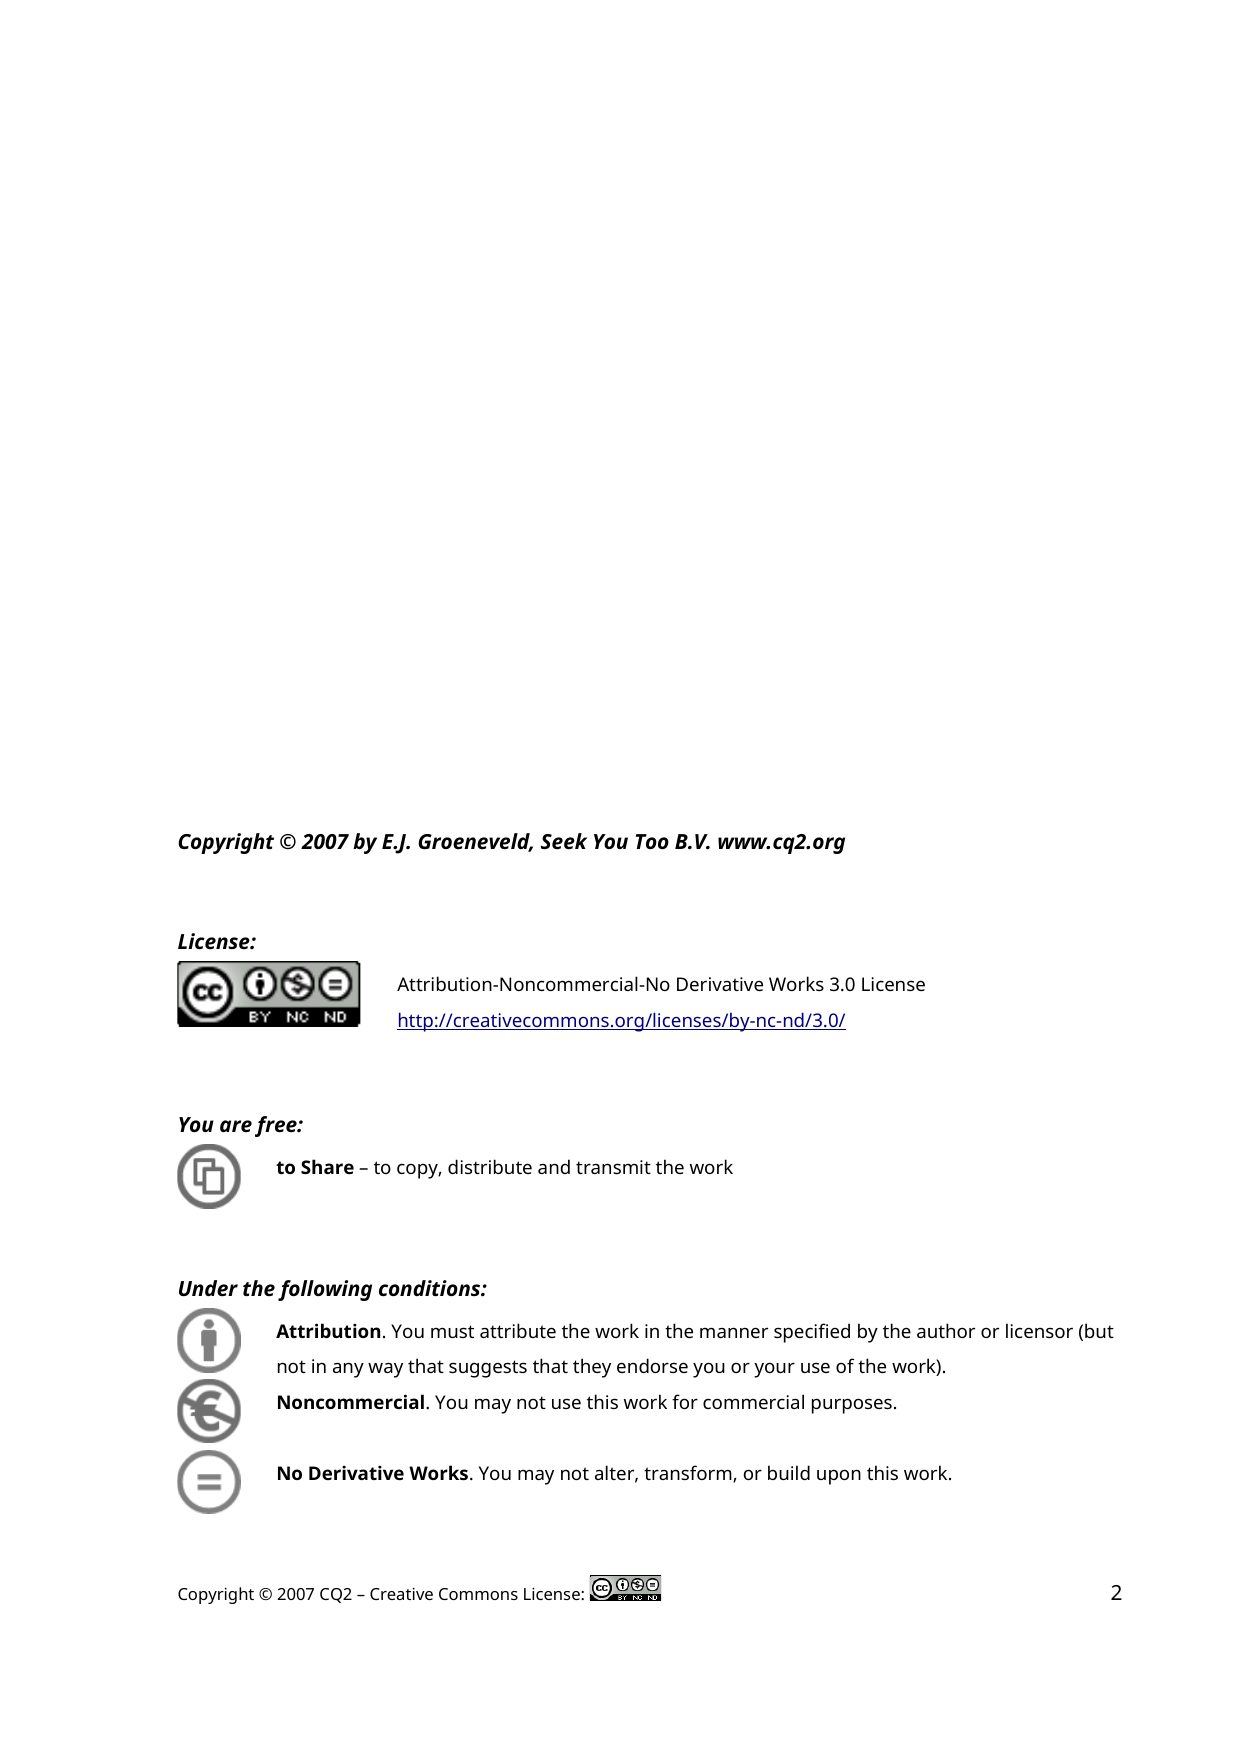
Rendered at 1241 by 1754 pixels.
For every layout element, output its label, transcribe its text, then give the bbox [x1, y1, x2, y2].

picture [177, 961, 361, 1027]
table_header [241, 1145, 276, 1208]
table_header to Share – to copy, distribute and transmit the work [276, 1145, 1122, 1208]
picture [177, 1144, 241, 1209]
picture [177, 1379, 241, 1443]
subtitle Copyright © 2007 by E.J. Groeneveld, Seek You Too B.V. www.cq2.org [177, 820, 1122, 855]
table_cell Noncommercial. You may not use this work for commercial purposes. [276, 1379, 1122, 1450]
subtitle You are free: [177, 1103, 1122, 1139]
table_cell [177, 1379, 276, 1450]
picture [589, 1575, 662, 1601]
picture [177, 1450, 241, 1514]
table_header [177, 962, 397, 1044]
table_cell [241, 1450, 276, 1514]
table_header Attribution. You must attribute the work in the manner specified by the author or licensor (but not in any way that suggests that they endorse you or your use of the work). [276, 1309, 1122, 1379]
table_header [177, 1309, 276, 1379]
table_header Attribution-Noncommercial-No Derivative Works 3.0 License http://creativecommons.org/licenses/by-nc-nd/3.0/ [397, 962, 1122, 1044]
table_cell No Derivative Works. You may not alter, transform, or build upon this work. [276, 1450, 1122, 1514]
subtitle License: [177, 920, 1122, 956]
picture [177, 1308, 241, 1373]
subtitle Under the following conditions: [177, 1267, 1122, 1302]
